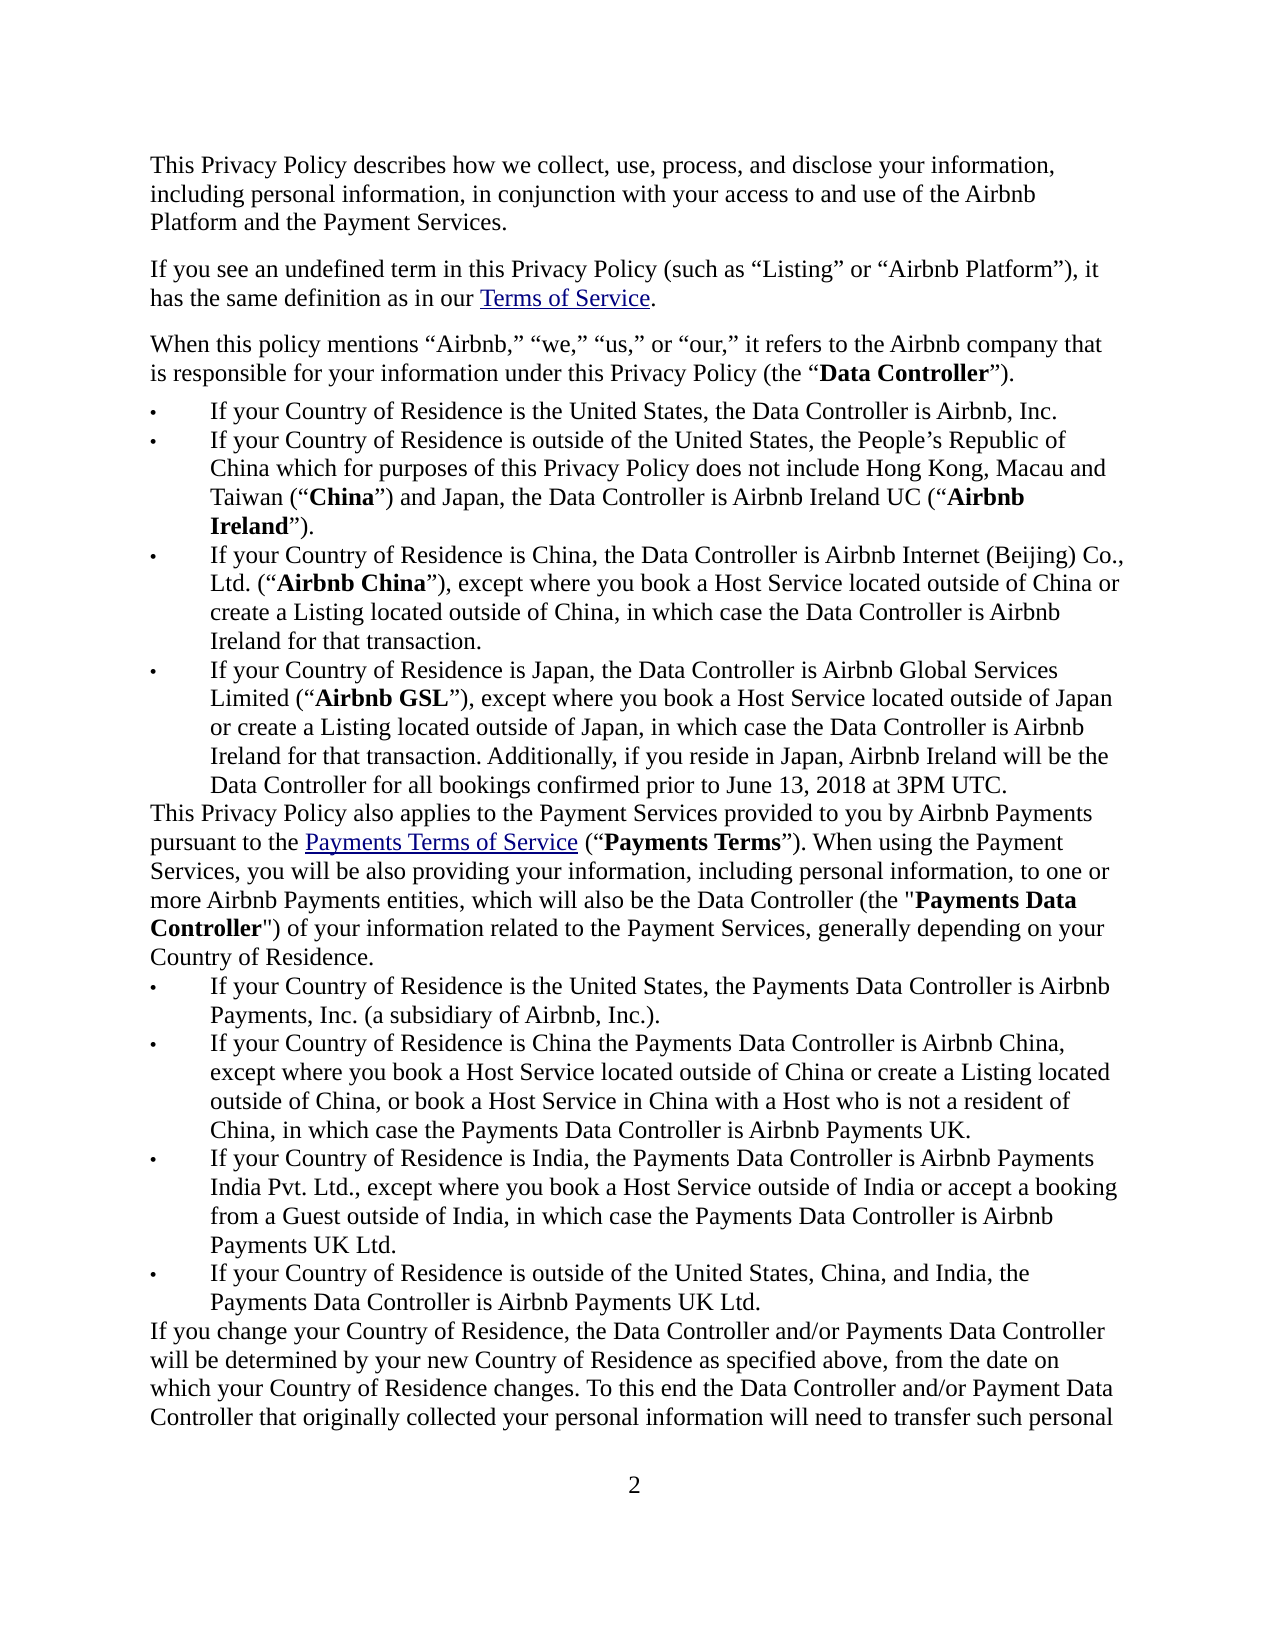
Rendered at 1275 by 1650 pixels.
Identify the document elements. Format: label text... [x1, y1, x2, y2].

list If your Country of Residence is outside of the United States, China, and India, the Payments Data Controller is Airbnb Payments UK Ltd. [150, 1258, 1125, 1316]
text When this policy mentions “Airbnb,” “we,” “us,” or “our,” it refers to the Airbnb company that is responsible for your information under this Privacy Policy (the “Data Controller”). [150, 329, 1125, 387]
list If your Country of Residence is India, the Payments Data Controller is Airbnb Payments India Pvt. Ltd., except where you book a Host Service outside of India or accept a booking from a Guest outside of India, in which case the Payments Data Controller is Airbnb Payments UK Ltd. [150, 1143, 1125, 1258]
list If your Country of Residence is the United States, the Payments Data Controller is Airbnb Payments, Inc. (a subsidiary of Airbnb, Inc.). [150, 971, 1125, 1028]
text If you see an undefined term in this Privacy Policy (such as “Listing” or “Airbnb Platform”), it has the same definition as in our Terms of Service. [150, 254, 1125, 312]
list If your Country of Residence is the United States, the Data Controller is Airbnb, Inc. [150, 396, 1125, 425]
text If you change your Country of Residence, the Data Controller and/or Payments Data Controller will be determined by your new Country of Residence as specified above, from the date on which your Country of Residence changes. To this end the Data Controller and/or Payment Data Controller that originally collected your personal information will need to transfer such personal [150, 1316, 1125, 1431]
list If your Country of Residence is Japan, the Data Controller is Airbnb Global Services Limited (“Airbnb GSL”), except where you book a Host Service located outside of Japan or create a Listing located outside of Japan, in which case the Data Controller is Airbnb Ireland for that transaction. Additionally, if you reside in Japan, Airbnb Ireland will be the Data Controller for all bookings confirmed prior to June 13, 2018 at 3PM UTC. [150, 655, 1125, 798]
text This Privacy Policy describes how we collect, use, process, and disclose your information, including personal information, in conjunction with your access to and use of the Airbnb Platform and the Payment Services. [150, 150, 1125, 236]
list If your Country of Residence is China the Payments Data Controller is Airbnb China, except where you book a Host Service located outside of China or create a Listing located outside of China, or book a Host Service in China with a Host who is not a resident of China, in which case the Payments Data Controller is Airbnb Payments UK. [150, 1028, 1125, 1143]
list If your Country of Residence is China, the Data Controller is Airbnb Internet (Beijing) Co., Ltd. (“Airbnb China”), except where you book a Host Service located outside of China or create a Listing located outside of China, in which case the Data Controller is Airbnb Ireland for that transaction. [150, 540, 1125, 655]
text This Privacy Policy also applies to the Payment Services provided to you by Airbnb Payments pursuant to the Payments Terms of Service (“Payments Terms”). When using the Payment Services, you will be also providing your information, including personal information, to one or more Airbnb Payments entities, which will also be the Data Controller (the "Payments Data Controller") of your information related to the Payment Services, generally depending on your Country of Residence. [150, 798, 1125, 971]
list If your Country of Residence is outside of the United States, the People’s Republic of China which for purposes of this Privacy Policy does not include Hong Kong, Macau and Taiwan (“China”) and Japan, the Data Controller is Airbnb Ireland UC (“Airbnb Ireland”). [150, 425, 1125, 540]
